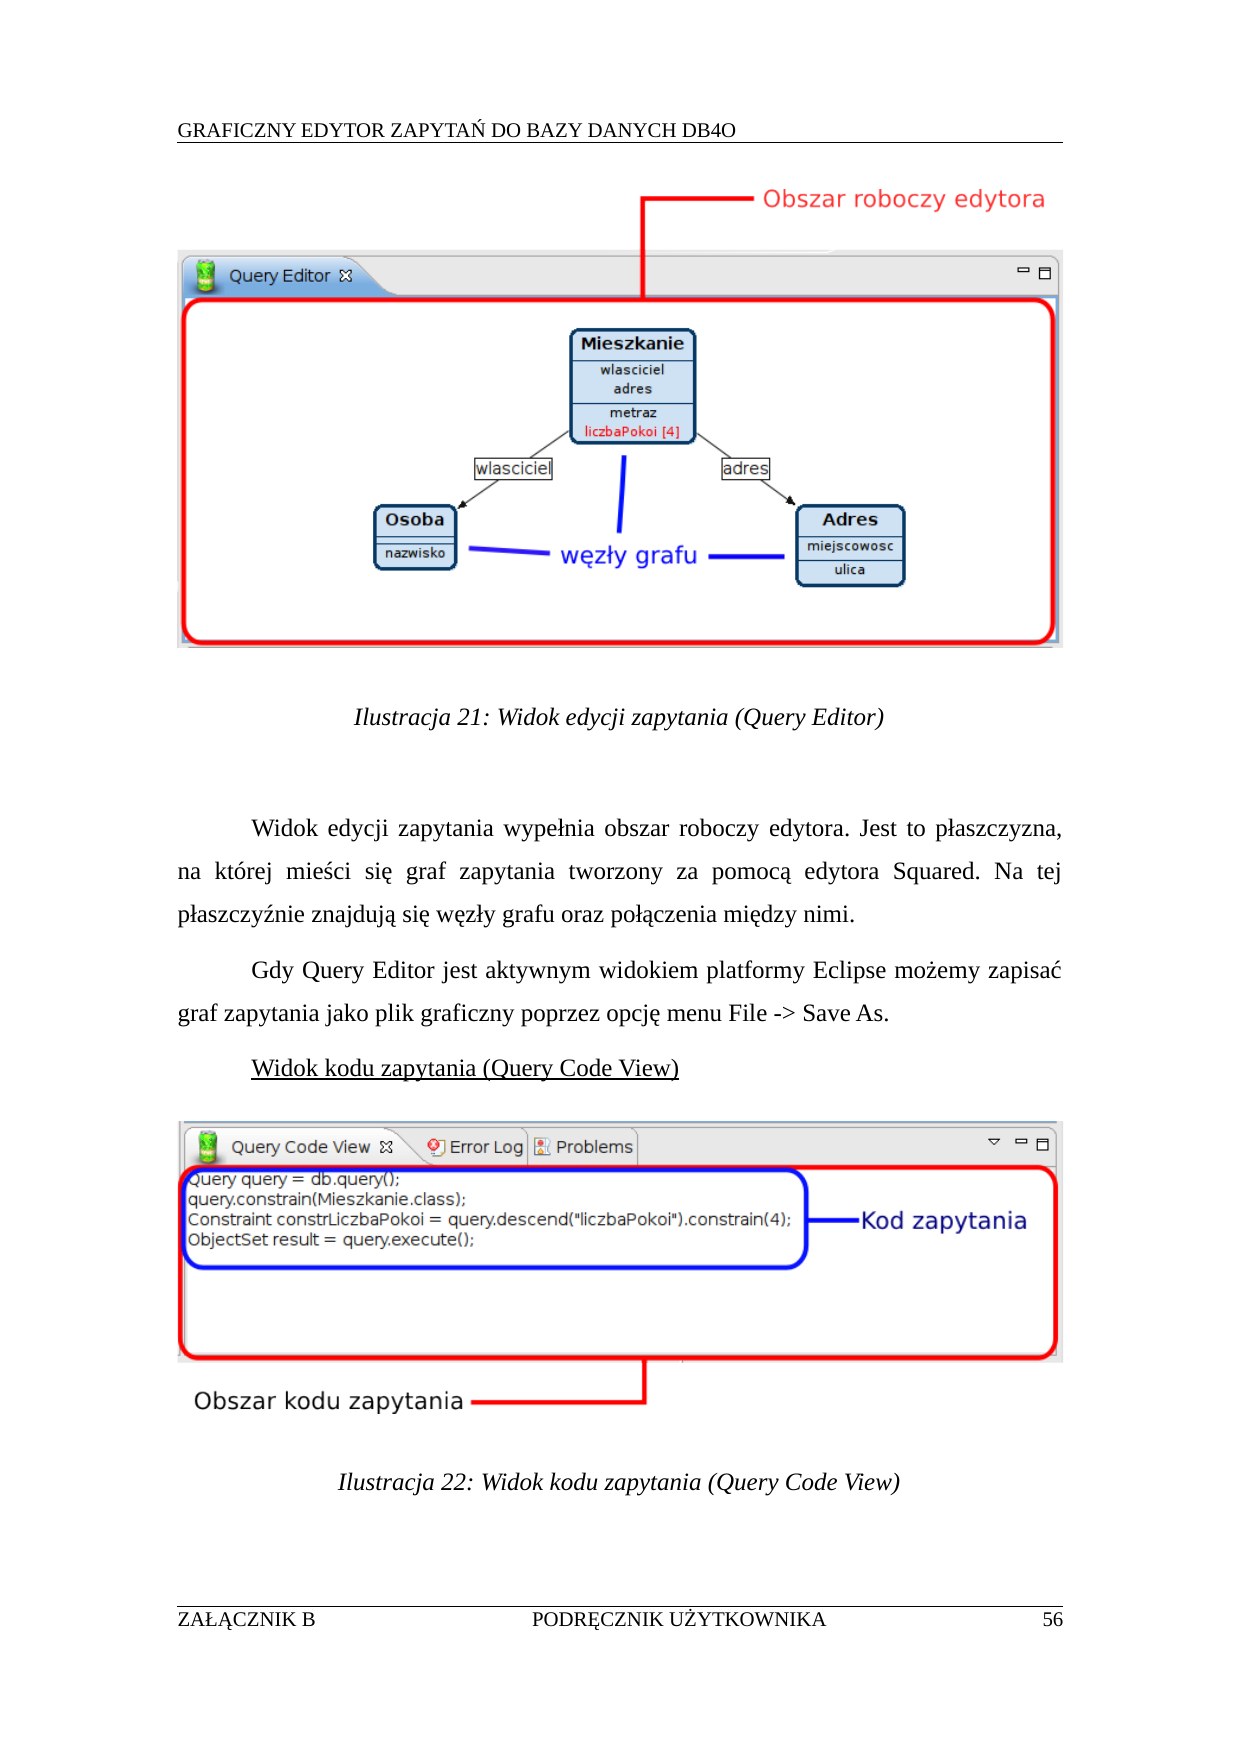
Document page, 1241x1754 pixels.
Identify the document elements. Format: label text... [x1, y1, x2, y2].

text Ilustracja 21: Widok edycji zapytania (Query Editor) [177, 702, 1063, 730]
text Widok edycji zapytania wypełnia obszar roboczy edytora. Jest to płaszczyzna, na której mieści się graf zapytania tworzony za pomocą edytora Squared. Na tej płaszczyźnie znajdują się węzły grafu oraz połączenia między nimi. [177, 813, 1063, 928]
text Gdy Query Editor jest aktywnym widokiem platformy Eclipse możemy zapisać graf zapytania jako plik graficzny poprzez opcję menu File -> Save As. [177, 955, 1063, 1027]
picture [177, 189, 1064, 648]
picture [177, 1121, 1064, 1414]
text Widok kodu zapytania (Query Code View) [177, 1053, 1063, 1082]
text Ilustracja 22: Widok kodu zapytania (Query Code View) [177, 1467, 1063, 1496]
